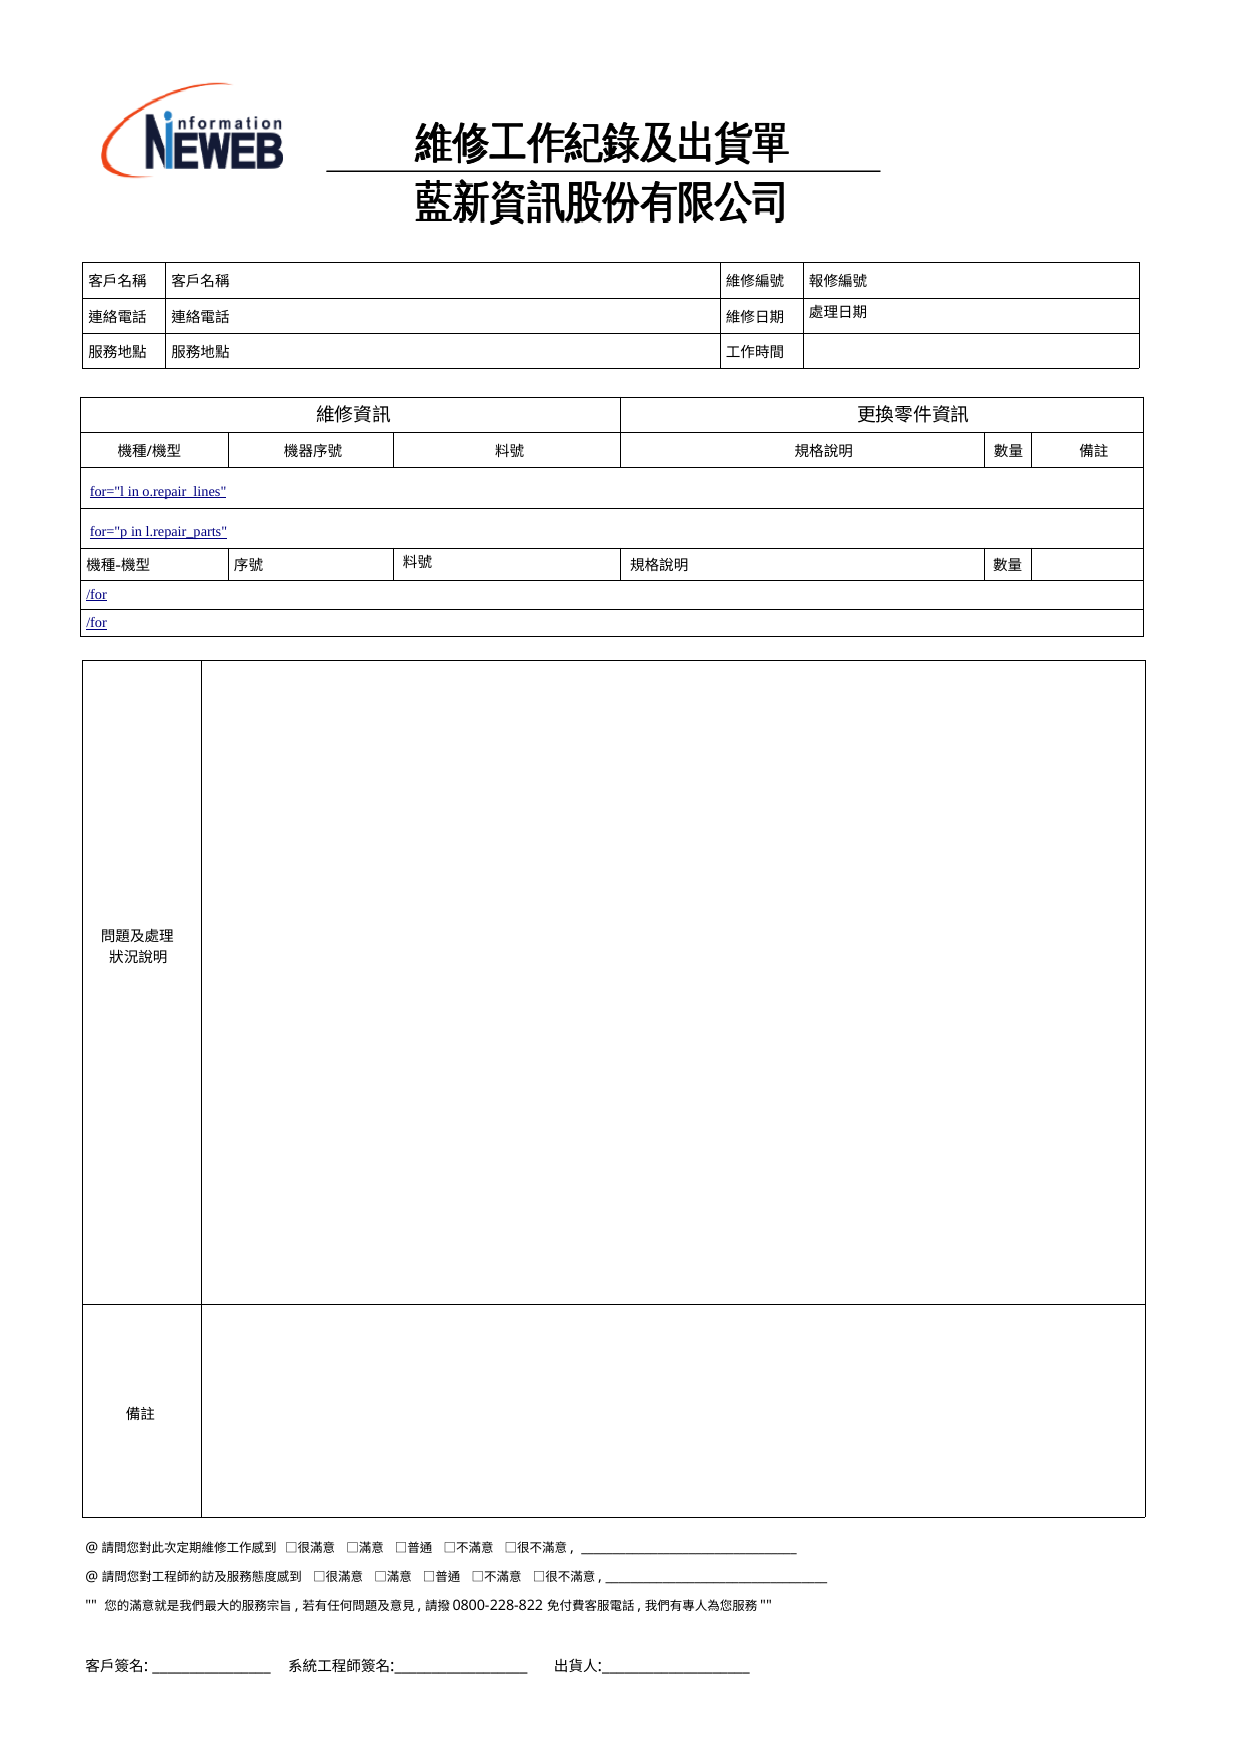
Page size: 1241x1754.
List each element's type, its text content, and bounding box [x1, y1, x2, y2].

table_cell 數量 [985, 433, 1031, 467]
table_cell 機種/機型 [81, 433, 228, 467]
table_cell 序號 [229, 549, 393, 580]
table_cell [804, 334, 1139, 368]
table_cell 備註 [83, 1305, 201, 1517]
table_header 報修編號 [804, 263, 1139, 297]
table_cell for="l in o.repair_lines" [81, 468, 1143, 507]
table_header 問題及處理 狀況說明 [83, 661, 201, 1304]
table_cell 料號 [394, 549, 620, 580]
table_cell 服務地點 [166, 334, 720, 368]
table_cell /for [81, 610, 1143, 636]
table_cell 機器序號 [229, 433, 393, 467]
picture [81, 63, 1133, 241]
table_cell 規格說明 [621, 433, 984, 467]
table_header 更換零件資訊 [621, 398, 1143, 432]
table_header 客戶名稱 [83, 263, 165, 297]
table_cell 連絡電話 [83, 299, 165, 333]
text 客戶簽名: ________________ 系統工程師簽名:__________________ 出貨人:____________________ [59, 1653, 1181, 1676]
table_cell 備註 [1032, 433, 1143, 467]
table_cell 機種-機型 [81, 549, 228, 580]
table_cell 維修日期 [721, 299, 803, 333]
text @ 請問您對工程師約訪及服務態度感到 □很滿意 □滿意 □普通 □不滿意 □很不滿意 , ___________________________________ [59, 1566, 1181, 1585]
table_cell 處理日期 [804, 299, 1139, 333]
table_cell 服務地點 [83, 334, 165, 368]
table_cell [202, 1305, 1145, 1517]
table_cell [1032, 549, 1143, 580]
table_cell 料號 [394, 433, 620, 467]
table_header 維修資訊 [81, 398, 620, 432]
table_cell 工作時間 [721, 334, 803, 368]
table_cell 數量 [985, 549, 1031, 580]
table_cell 連絡電話 [166, 299, 720, 333]
table_header 客戶名稱 [166, 263, 720, 297]
table_cell 規格說明 [621, 549, 984, 580]
table_cell for="p in l.repair_parts" [81, 509, 1143, 548]
text @ 請問您對此次定期維修工作感到 □很滿意 □滿意 □普通 □不滿意 □很不滿意 , __________________________________ [59, 1537, 1181, 1556]
table_cell /for [81, 581, 1143, 608]
text "" 您的滿意就是我們最大的服務宗旨 , 若有任何問題及意見 , 請撥0800-228-822 免付費客服電話 , 我們有專人為您服務 "" [59, 1595, 1181, 1614]
table_header [202, 661, 1145, 1304]
table_header 維修編號 [721, 263, 803, 297]
